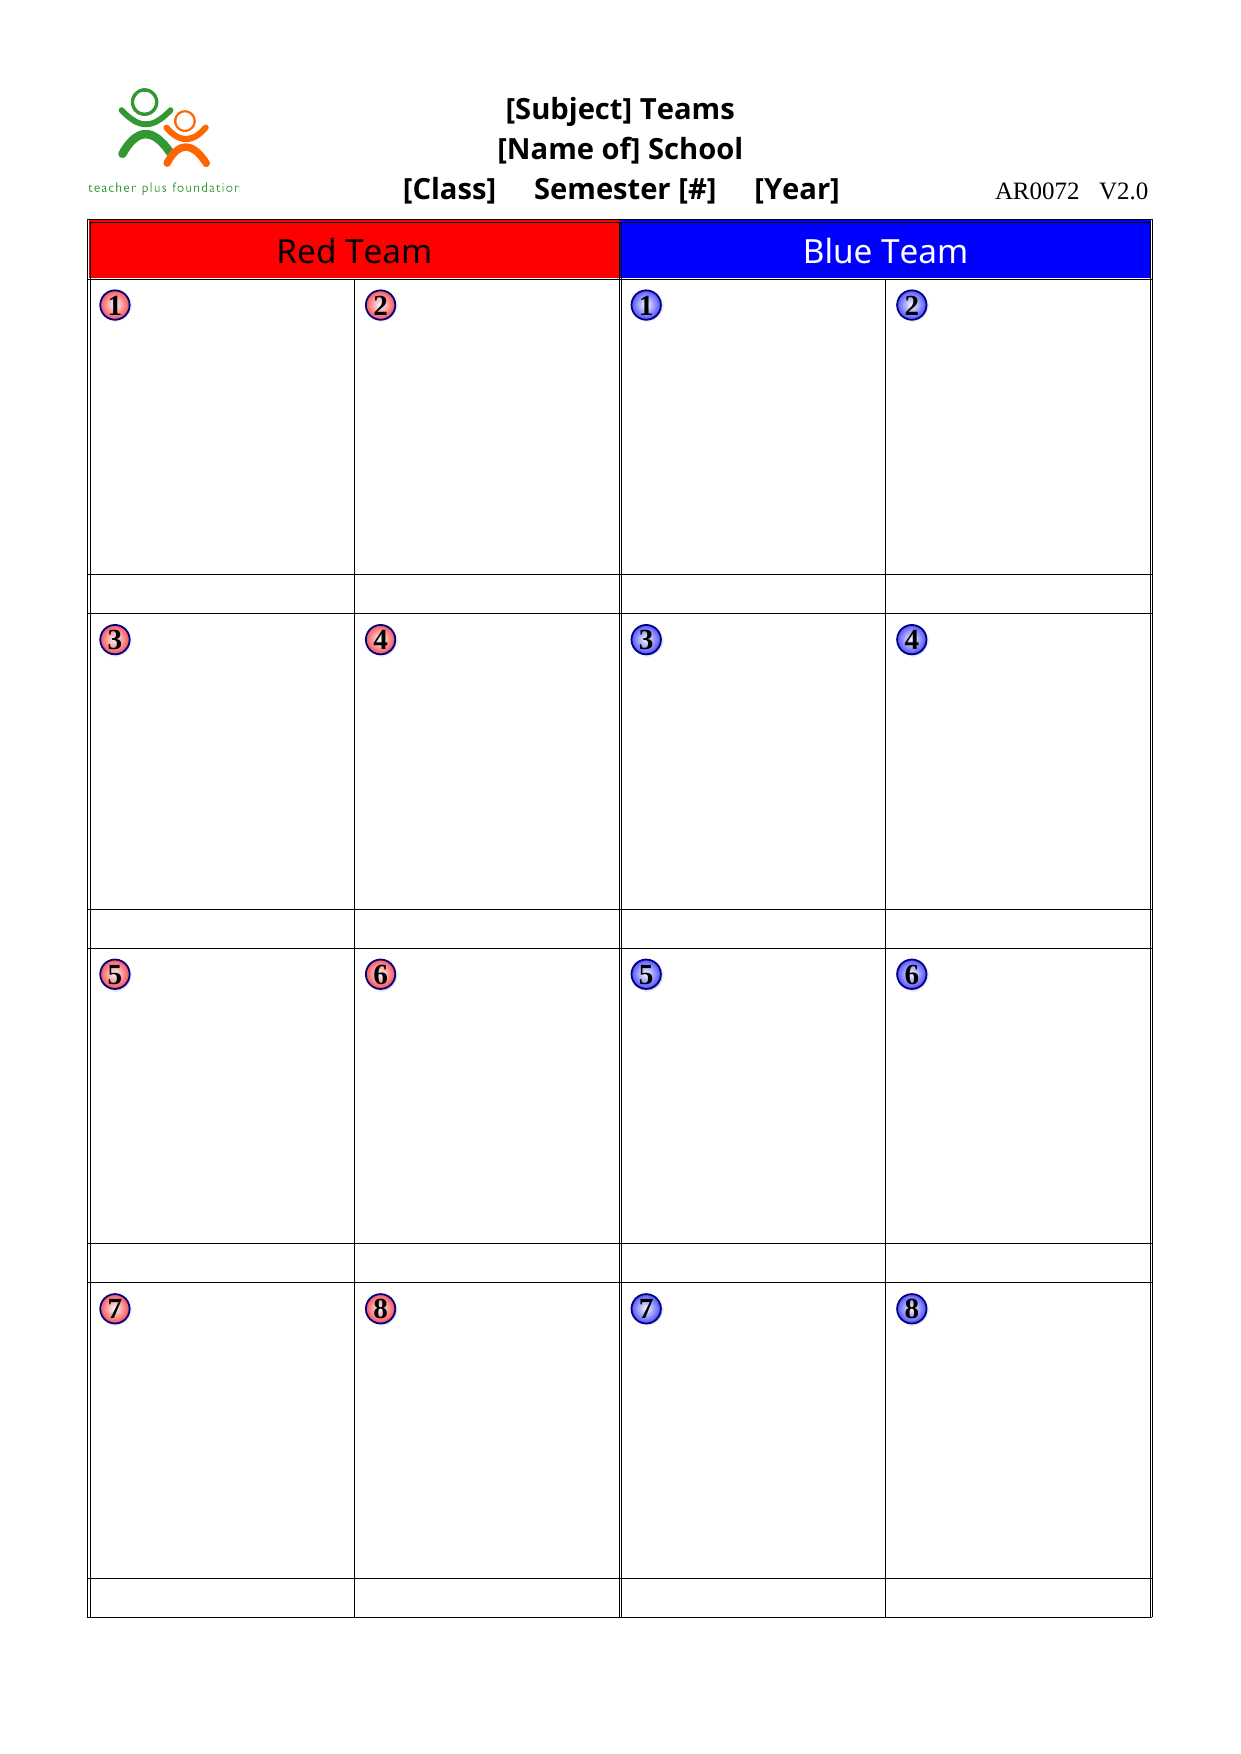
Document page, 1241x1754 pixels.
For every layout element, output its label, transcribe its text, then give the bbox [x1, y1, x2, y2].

table_cell [622, 1579, 885, 1617]
table_cell [622, 1283, 885, 1578]
table_cell [886, 949, 1150, 1243]
table_cell [886, 910, 1150, 948]
table_cell [355, 1579, 619, 1617]
table_cell [886, 575, 1150, 613]
table_cell [355, 910, 619, 948]
table_cell [886, 280, 1150, 574]
table_cell [91, 575, 354, 613]
table_cell [886, 1579, 1150, 1617]
table_cell [622, 910, 885, 948]
table_cell [91, 614, 354, 908]
table_cell [622, 575, 885, 613]
table_cell [355, 1283, 619, 1578]
table_header Red Team [91, 223, 619, 278]
table_cell [355, 949, 619, 1243]
text [Subject] Teams [240, 88, 1152, 128]
table_cell [886, 1283, 1150, 1578]
table_cell [622, 949, 885, 1243]
text [Name of] School [240, 128, 1152, 168]
table_cell [886, 614, 1150, 908]
table_cell [886, 1244, 1150, 1282]
table_cell [91, 280, 354, 574]
table_cell [91, 1283, 354, 1578]
table_cell [91, 910, 354, 948]
table_header Blue Team [622, 223, 1150, 278]
text [Class] Semester [#] [Year] AR0072 V2.0 [88, 168, 1152, 208]
picture [88, 88, 240, 195]
table_cell [622, 1244, 885, 1282]
table_cell [355, 614, 619, 908]
table_cell [91, 949, 354, 1243]
table_cell [622, 280, 885, 574]
table_cell [355, 1244, 619, 1282]
table_cell [355, 280, 619, 574]
table_cell [91, 1579, 354, 1617]
table_cell [91, 1244, 354, 1282]
table_cell [355, 575, 619, 613]
table_cell [622, 614, 885, 908]
